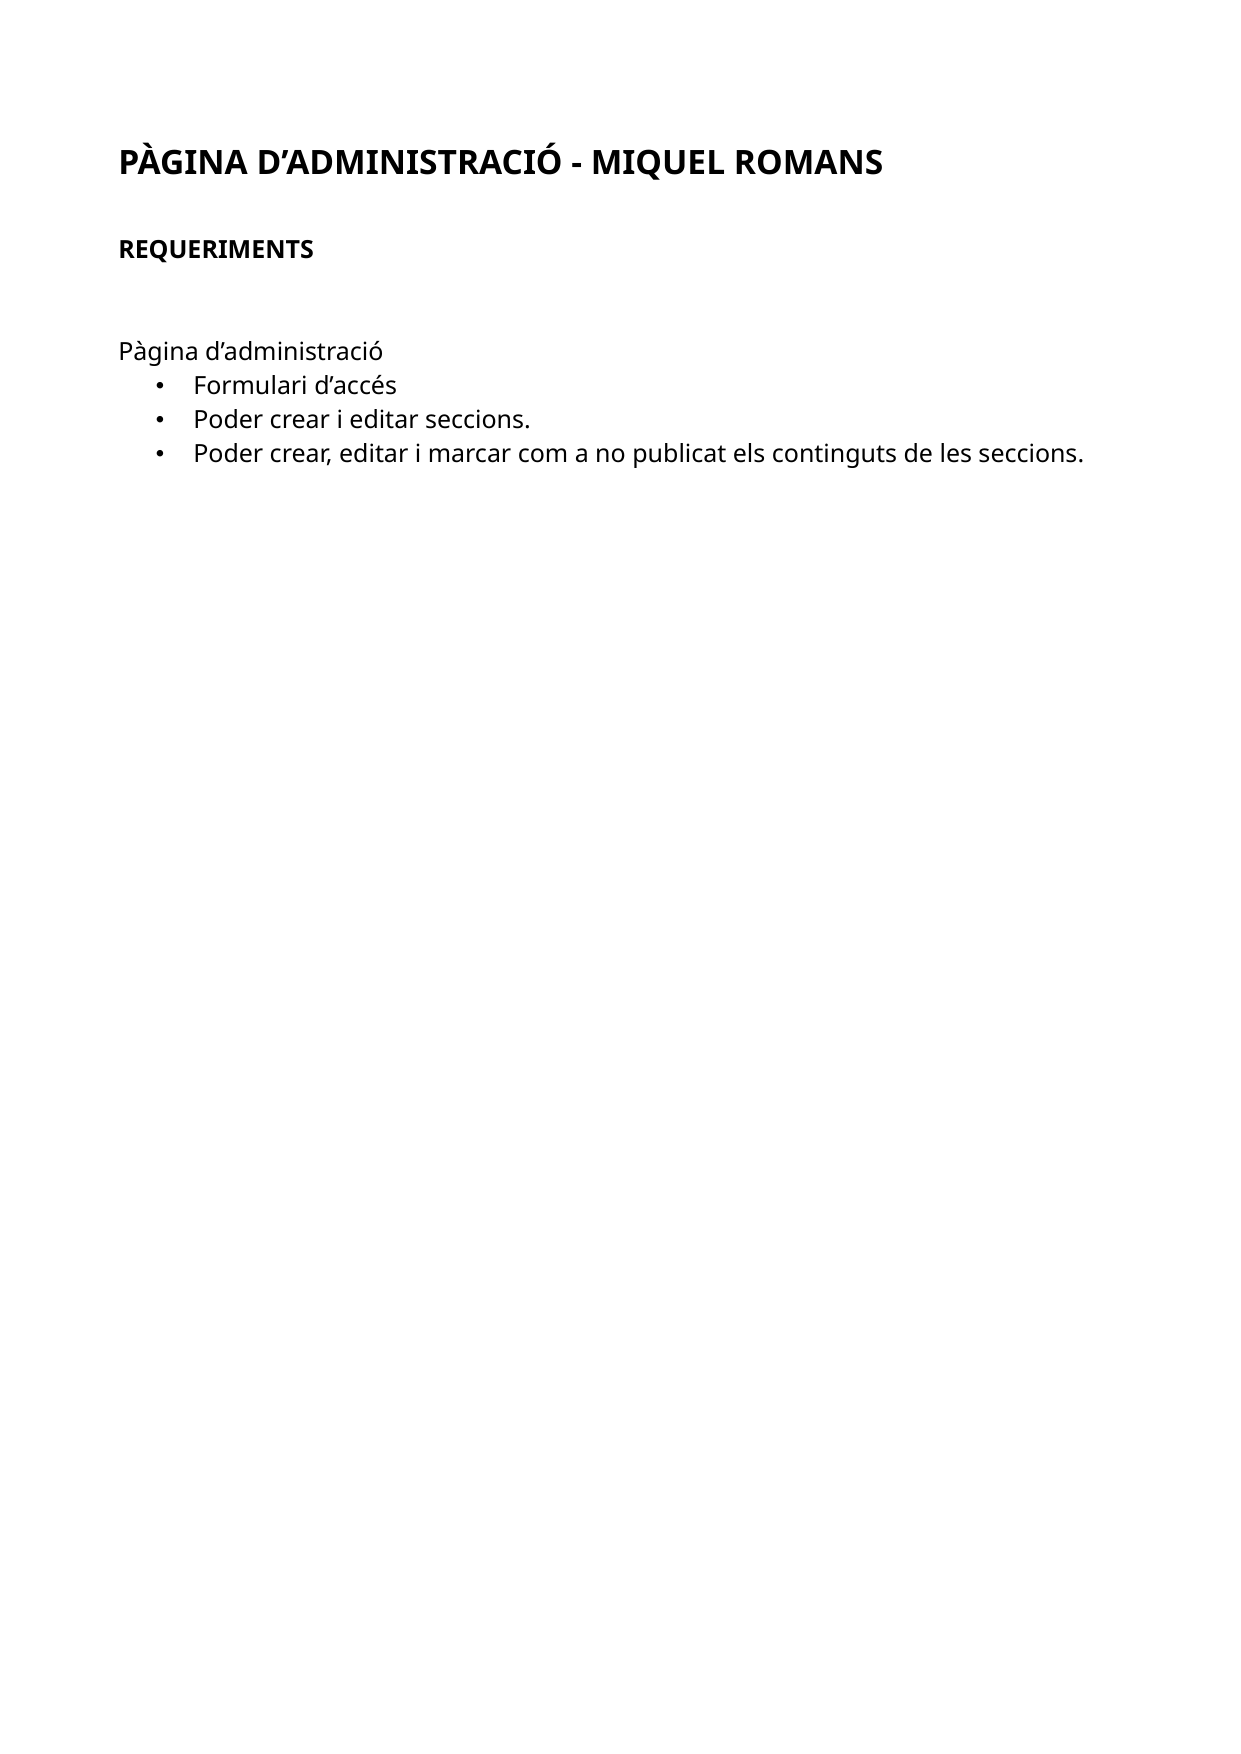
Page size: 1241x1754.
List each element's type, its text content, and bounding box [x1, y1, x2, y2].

list Poder crear, editar i marcar com a no publicat els continguts de les seccions. [156, 436, 1122, 470]
text REQUERIMENTS [118, 231, 1122, 265]
list Formulari d’accés [156, 367, 1122, 402]
list Poder crear i editar seccions. [156, 402, 1122, 436]
subtitle PÀGINA D’ADMINISTRACIÓ - MIQUEL ROMANS [118, 139, 1122, 185]
text Pàgina d’administració [118, 333, 1122, 367]
